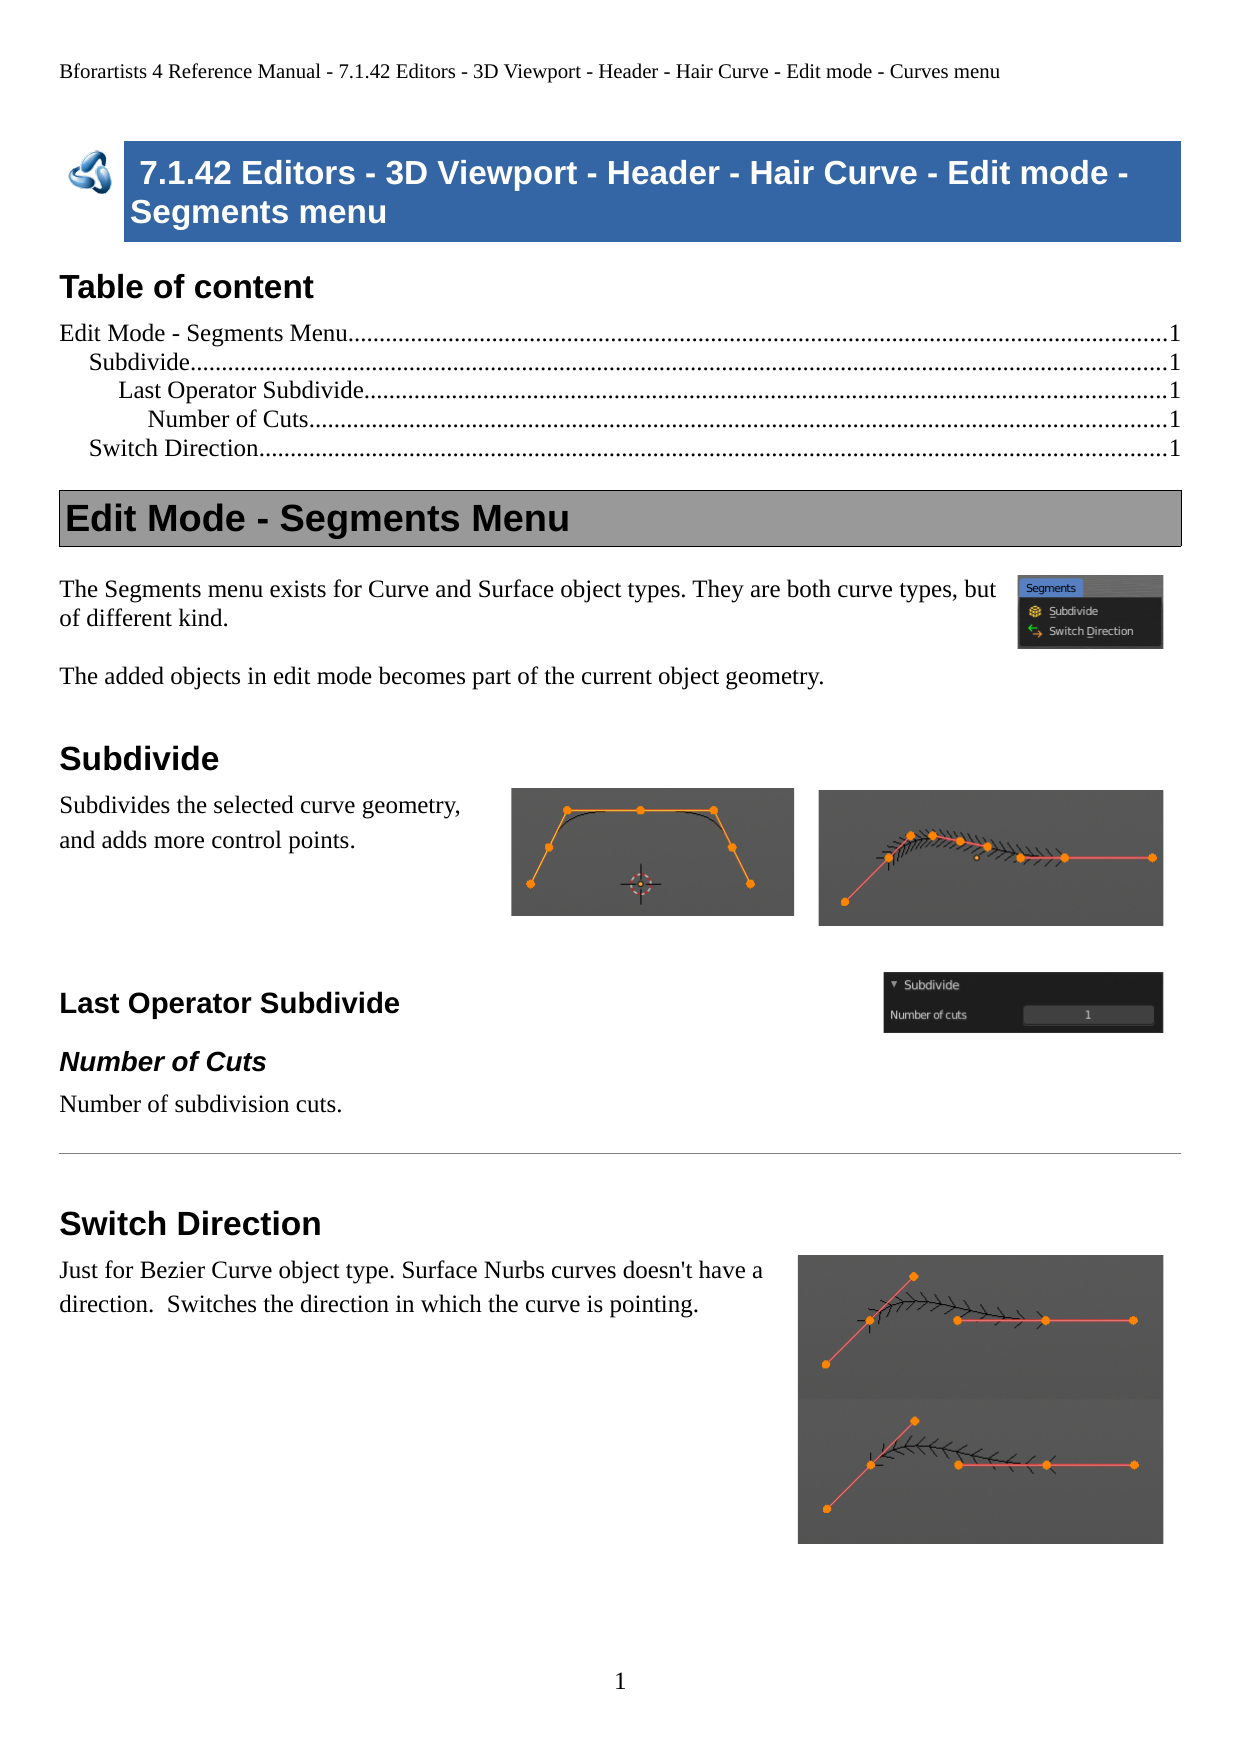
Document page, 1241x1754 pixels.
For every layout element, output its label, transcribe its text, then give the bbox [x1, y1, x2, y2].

subtitle Table of content [59, 267, 1181, 305]
subtitle Subdivide [59, 739, 1181, 778]
picture [818, 790, 1164, 926]
subtitle [1164, 986, 1181, 1020]
picture [1017, 575, 1164, 649]
text Subdivide 1 [88, 347, 1181, 375]
subtitle Switch Direction [59, 1204, 1181, 1242]
picture [65, 147, 114, 197]
text Switch Direction 1 [88, 433, 1181, 462]
table_header 7.1.42 Editors - 3D Viewport - Header - Hair Curve - Edit mode - Segments menu [124, 141, 1181, 242]
text The added objects in edit mode becomes part of the current object geometry. [59, 661, 1181, 689]
subtitle Last Operator Subdivide [59, 986, 883, 1020]
text Subdivides the selected curve geometry, and adds more control points. [59, 790, 511, 853]
subtitle Number of Cuts [59, 1045, 1181, 1077]
table_header Edit Mode - Segments Menu [60, 491, 1181, 546]
picture [797, 1255, 1164, 1544]
text [795, 790, 818, 853]
text Just for Bezier Curve object type. Surface Nurbs curves doesn't have a direction. Switches the direction in which the curve is pointing. [59, 1255, 797, 1318]
text Number of Cuts 1 [147, 404, 1181, 433]
text Edit Mode - Segments Menu 1 [59, 318, 1181, 347]
text Number of subdivision cuts. [59, 1089, 1181, 1118]
table_header [59, 141, 124, 242]
text Last Operator Subdivide 1 [118, 375, 1181, 404]
picture [511, 788, 795, 916]
text The Segments menu exists for Curve and Surface object types. They are both curve types, but of different kind. [59, 574, 1181, 632]
picture [883, 972, 1164, 1033]
